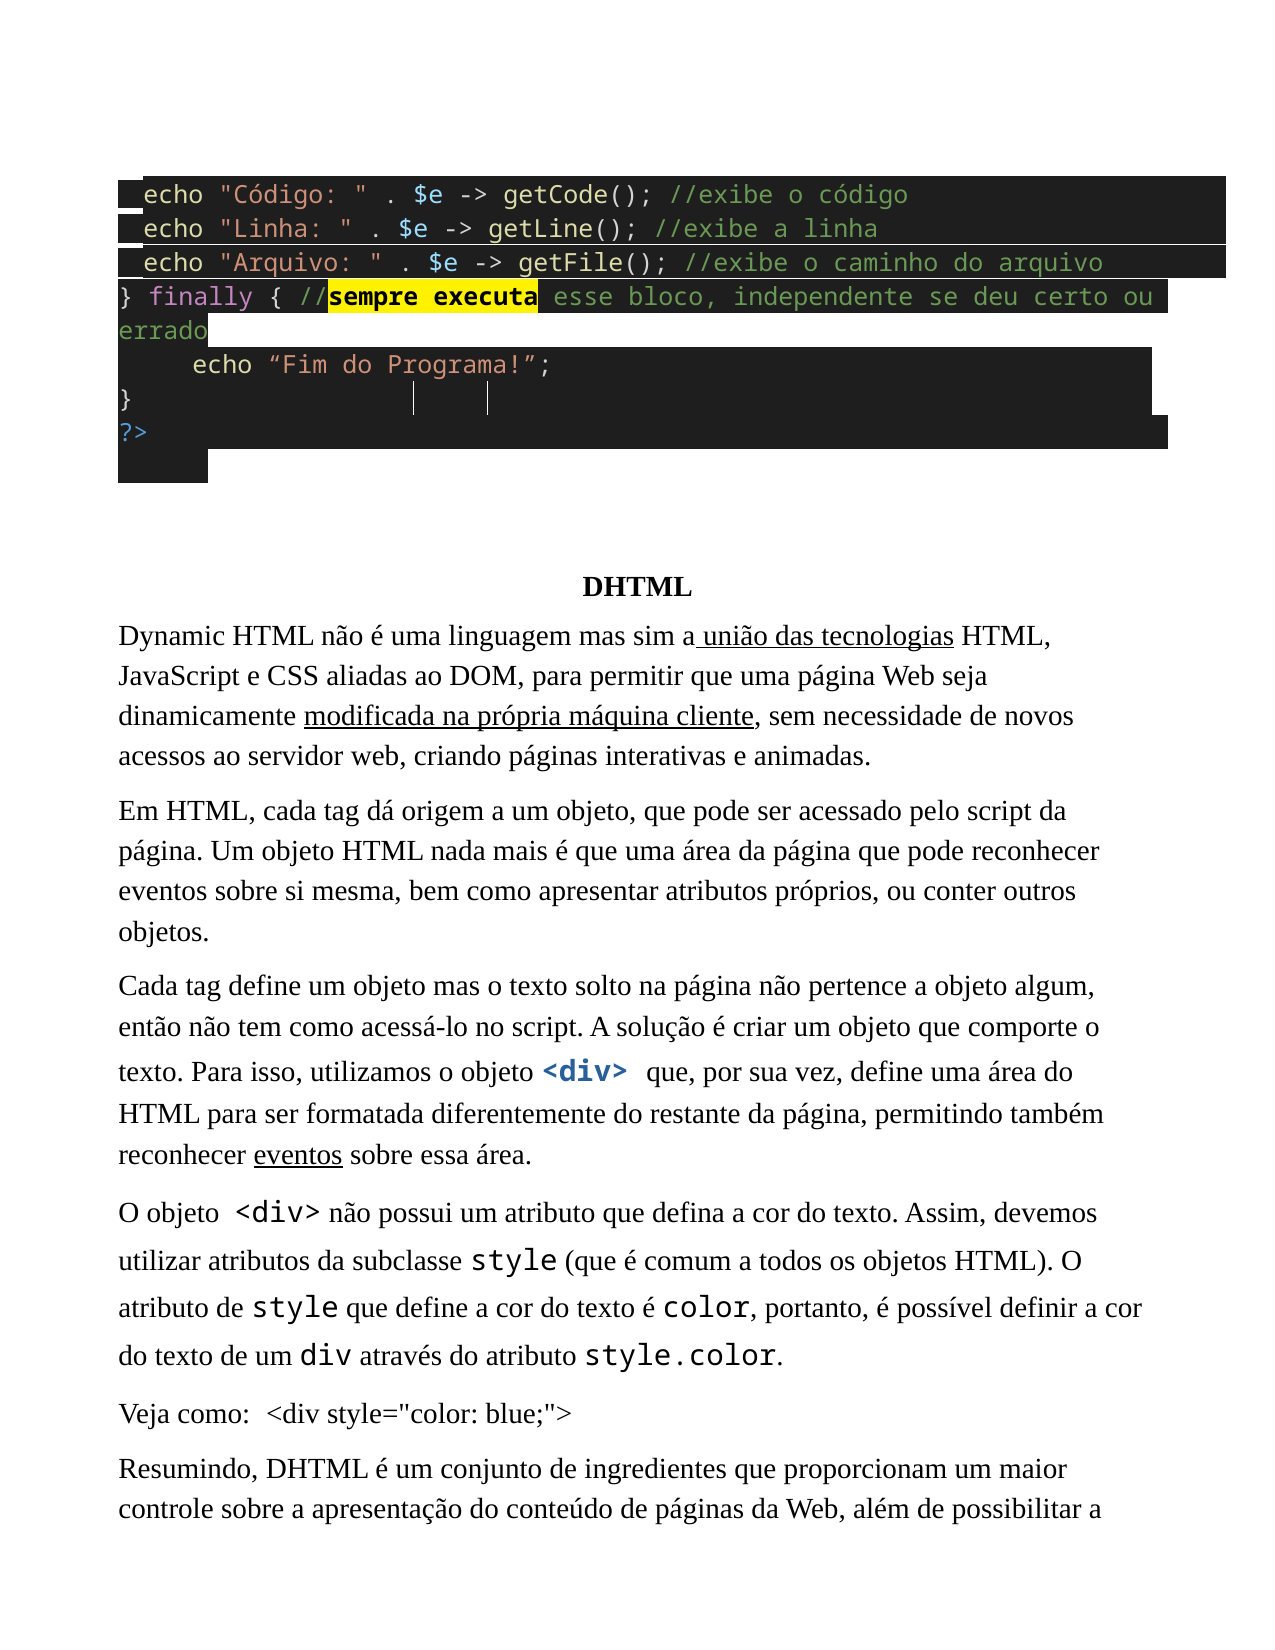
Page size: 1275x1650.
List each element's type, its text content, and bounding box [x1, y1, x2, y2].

text Em HTML, cada tag dá origem a um objeto, que pode ser acessado pelo script da página. Um objeto HTML nada mais é que uma área da página que pode reconhecer eventos sobre si mesma, bem como apresentar atributos próprios, ou conter outros objetos. [118, 793, 1157, 947]
text Veja como: <div style="color: blue;"> [118, 1397, 1157, 1430]
text } [118, 381, 1157, 415]
text Dynamic HTML não é uma linguagem mas sim a união das tecnologias HTML, JavaScript e CSS aliadas ao DOM, para permitir que uma página Web seja dinamicamente modificada na própria máquina cliente, sem necessidade de novos acessos ao servidor web, criando páginas interativas e animadas. [118, 618, 1157, 772]
text ?> [118, 415, 1157, 483]
text } finally { //sempre executa esse bloco, independente se deu certo ou errado [118, 278, 1192, 347]
text DHTML [118, 569, 1157, 603]
text echo "Linha: " . $e -> getLine(); //exibe a linha [118, 210, 1157, 244]
text echo "Arquivo: " . $e -> getFile(); //exibe o caminho do arquivo [118, 244, 1157, 278]
text Cada tag define um objeto mas o texto solto na página não pertence a objeto algum, então não tem como acessá-lo no script. A solução é criar um objeto que comporte o texto. Para isso, utilizamos o objeto <div> que, por sua vez, define uma área do HTML para ser formatada diferentemente do restante da página, permitindo também reconhecer eventos sobre essa área. [118, 968, 1157, 1170]
text echo "Código: " . $e -> getCode(); //exibe o código [118, 176, 1157, 210]
text echo “Fim do Programa!”; [118, 347, 1157, 381]
text Resumindo, DHTML é um conjunto de ingredientes que proporcionam um maior controle sobre a apresentação do conteúdo de páginas da Web, além de possibilitar a [118, 1451, 1157, 1525]
text O objeto <div> não possui um atributo que defina a cor do texto. Assim, devemos utilizar atributos da subclasse style (que é comum a todos os objetos HTML). O atributo de style que define a cor do texto é color, portanto, é possível definir a cor do texto de um div através do atributo style.color. [118, 1192, 1157, 1374]
